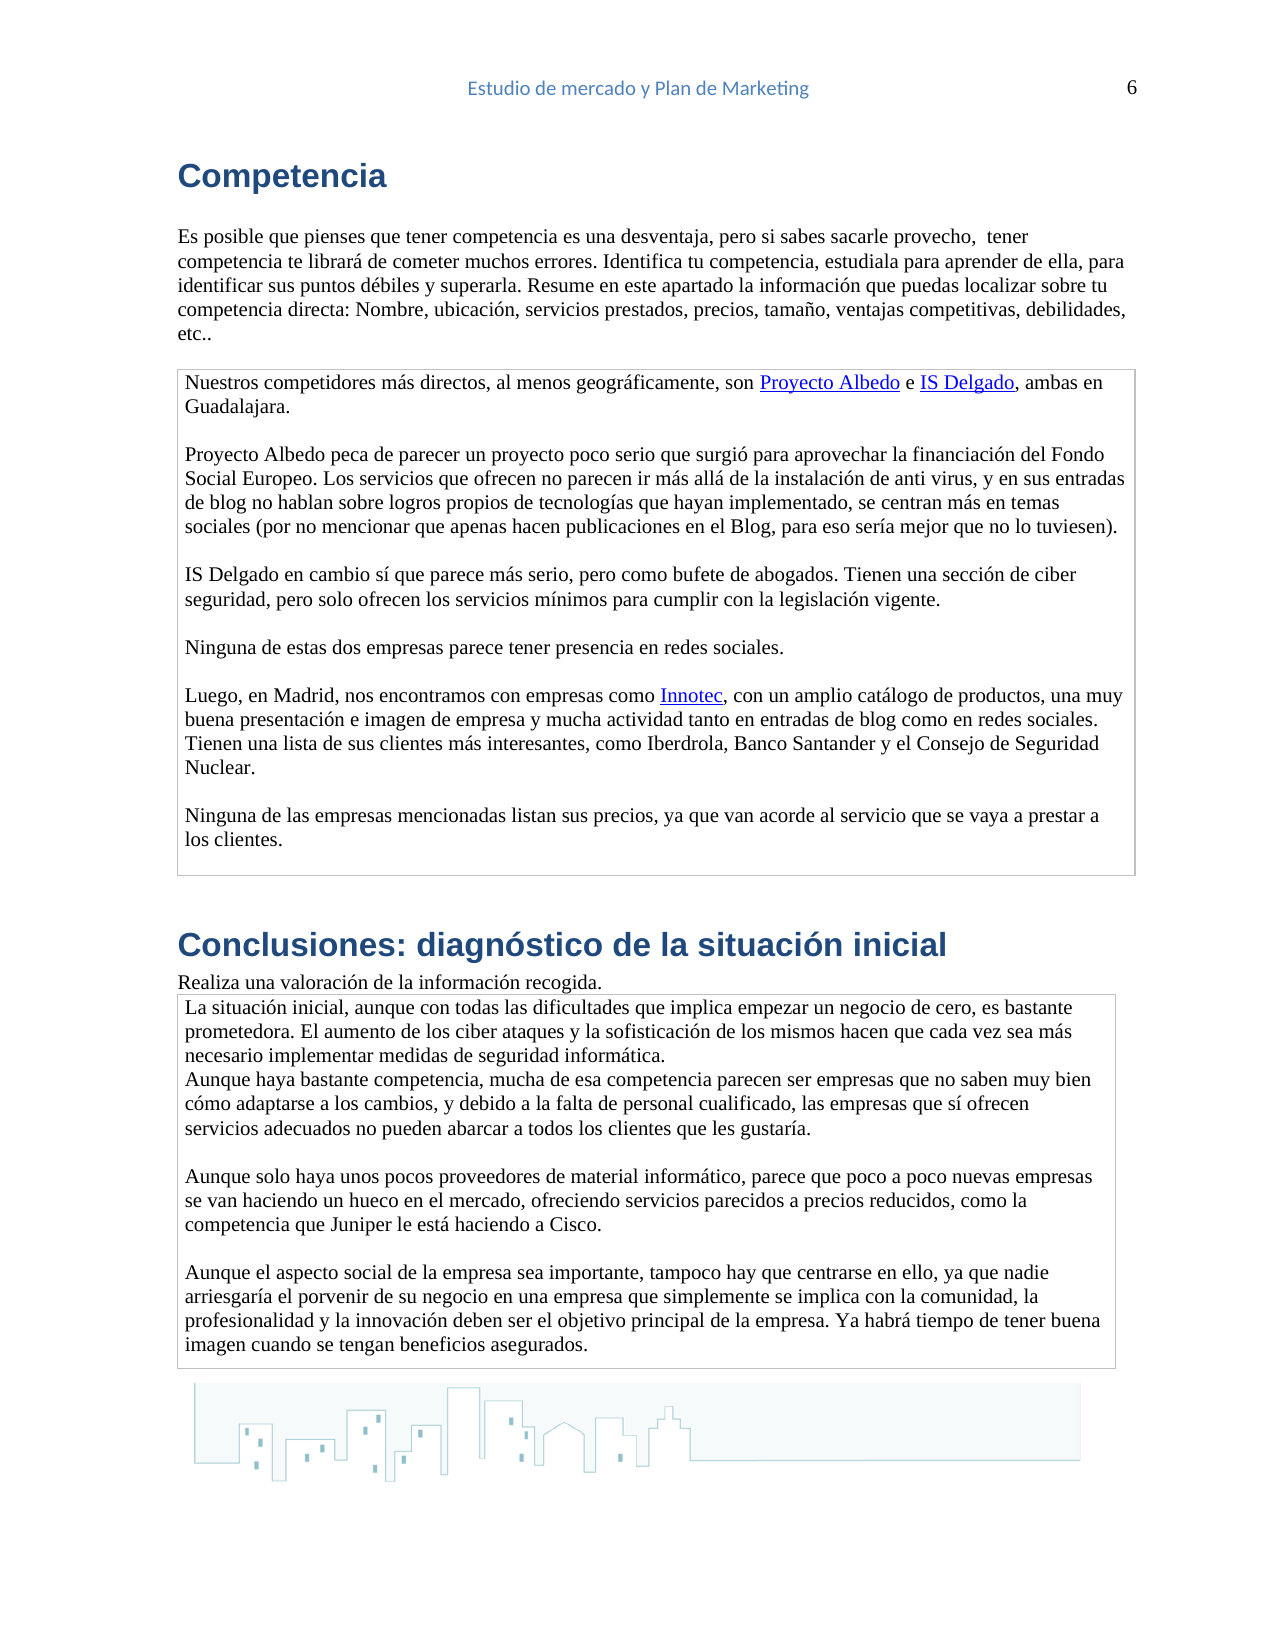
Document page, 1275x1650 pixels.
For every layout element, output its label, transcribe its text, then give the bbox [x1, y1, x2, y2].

picture [193, 1383, 1081, 1482]
text Realiza una valoración de la información recogida. [177, 970, 1137, 994]
text Es posible que pienses que tener competencia es una desventaja, pero si sabes sacarle provecho, tener competencia te librará de cometer muchos errores. Identifica tu competencia, estudiala para aprender de ella, para identificar sus puntos débiles y superarla. Resume en este apartado la información que puedas localizar sobre tu competencia directa: Nombre, ubicación, servicios prestados, precios, tamaño, ventajas competitivas, debilidades, etc.. [177, 224, 1137, 345]
table_header La situación inicial, aunque con todas las dificultades que implica empezar un negocio de cero, es bastante prometedora. El aumento de los ciber ataques y la sofisticación de los mismos hacen que cada vez sea más necesario implementar medidas de seguridad informática. Aunque haya bastante competencia, mucha de esa competencia parecen ser empresas que no saben muy bien cómo adaptarse a los cambios, y debido a la falta de personal cualificado, las empresas que sí ofrecen servicios adecuados no pueden abarcar a todos los clientes que les gustaría. Aunque solo haya unos pocos proveedores de material informático, parece que poco a poco nuevas empresas se van haciendo un hueco en el mercado, ofreciendo servicios parecidos a precios reducidos, como la competencia que Juniper le está haciendo a Cisco. Aunque el aspecto social de la empresa sea importante, tampoco hay que centrarse en ello, ya que nadie arriesgaría el porvenir de su negocio en una empresa que simplemente se implica con la comunidad, la profesionalidad y la innovación deben ser el objetivo principal de la empresa. Ya habrá tiempo de tener buena imagen cuando se tengan beneficios asegurados. [178, 995, 1115, 1368]
table_header Nuestros competidores más directos, al menos geográficamente, son Proyecto Albedo e IS Delgado, ambas en Guadalajara. Proyecto Albedo peca de parecer un proyecto poco serio que surgió para aprovechar la financiación del Fondo Social Europeo. Los servicios que ofrecen no parecen ir más allá de la instalación de anti virus, y en sus entradas de blog no hablan sobre logros propios de tecnologías que hayan implementado, se centran más en temas sociales (por no mencionar que apenas hacen publicaciones en el Blog, para eso sería mejor que no lo tuviesen). IS Delgado en cambio sí que parece más serio, pero como bufete de abogados. Tienen una sección de ciber seguridad, pero solo ofrecen los servicios mínimos para cumplir con la legislación vigente. Ninguna de estas dos empresas parece tener presencia en redes sociales. Luego, en Madrid, nos encontramos con empresas como Innotec, con un amplio catálogo de productos, una muy buena presentación e imagen de empresa y mucha actividad tanto en entradas de blog como en redes sociales. Tienen una lista de sus clientes más interesantes, como Iberdrola, Banco Santander y el Consejo de Seguridad Nuclear. Ninguna de las empresas mencionadas listan sus precios, ya que van acorde al servicio que se vaya a prestar a los clientes. [178, 370, 1134, 875]
subtitle Conclusiones: diagnóstico de la situación inicial [177, 925, 1137, 964]
subtitle Competencia [177, 156, 1137, 194]
